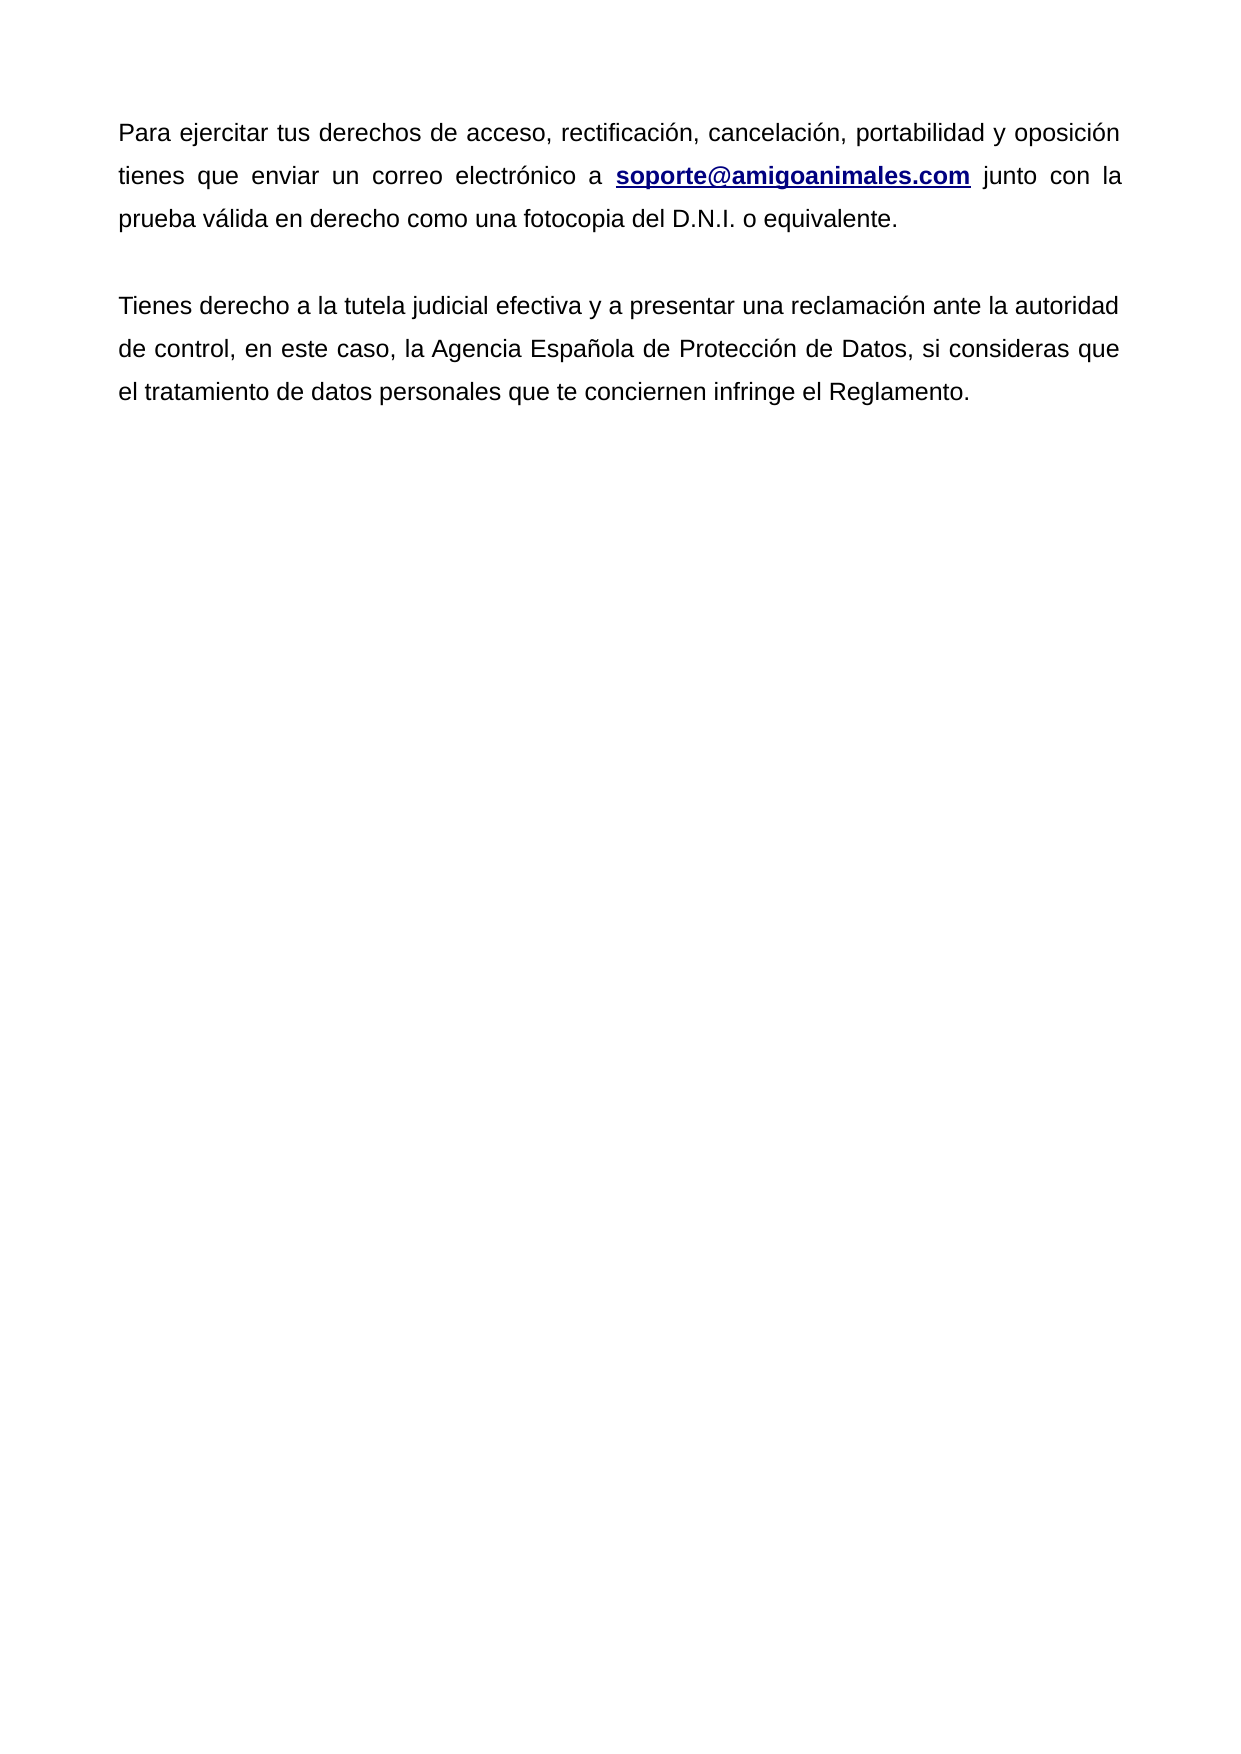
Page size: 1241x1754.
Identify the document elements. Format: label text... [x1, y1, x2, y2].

text Para ejercitar tus derechos de acceso, rectificación, cancelación, portabilidad y oposición tienes que enviar un correo electrónico a soporte@amigoanimales.com junto con la prueba válida en derecho como una fotocopia del D.N.I. o equivalente. [118, 118, 1122, 233]
text Tienes derecho a la tutela judicial efectiva y a presentar una reclamación ante la autoridad de control, en este caso, la Agencia Española de Protección de Datos, si consideras que el tratamiento de datos personales que te conciernen infringe el Reglamento. [118, 291, 1122, 406]
